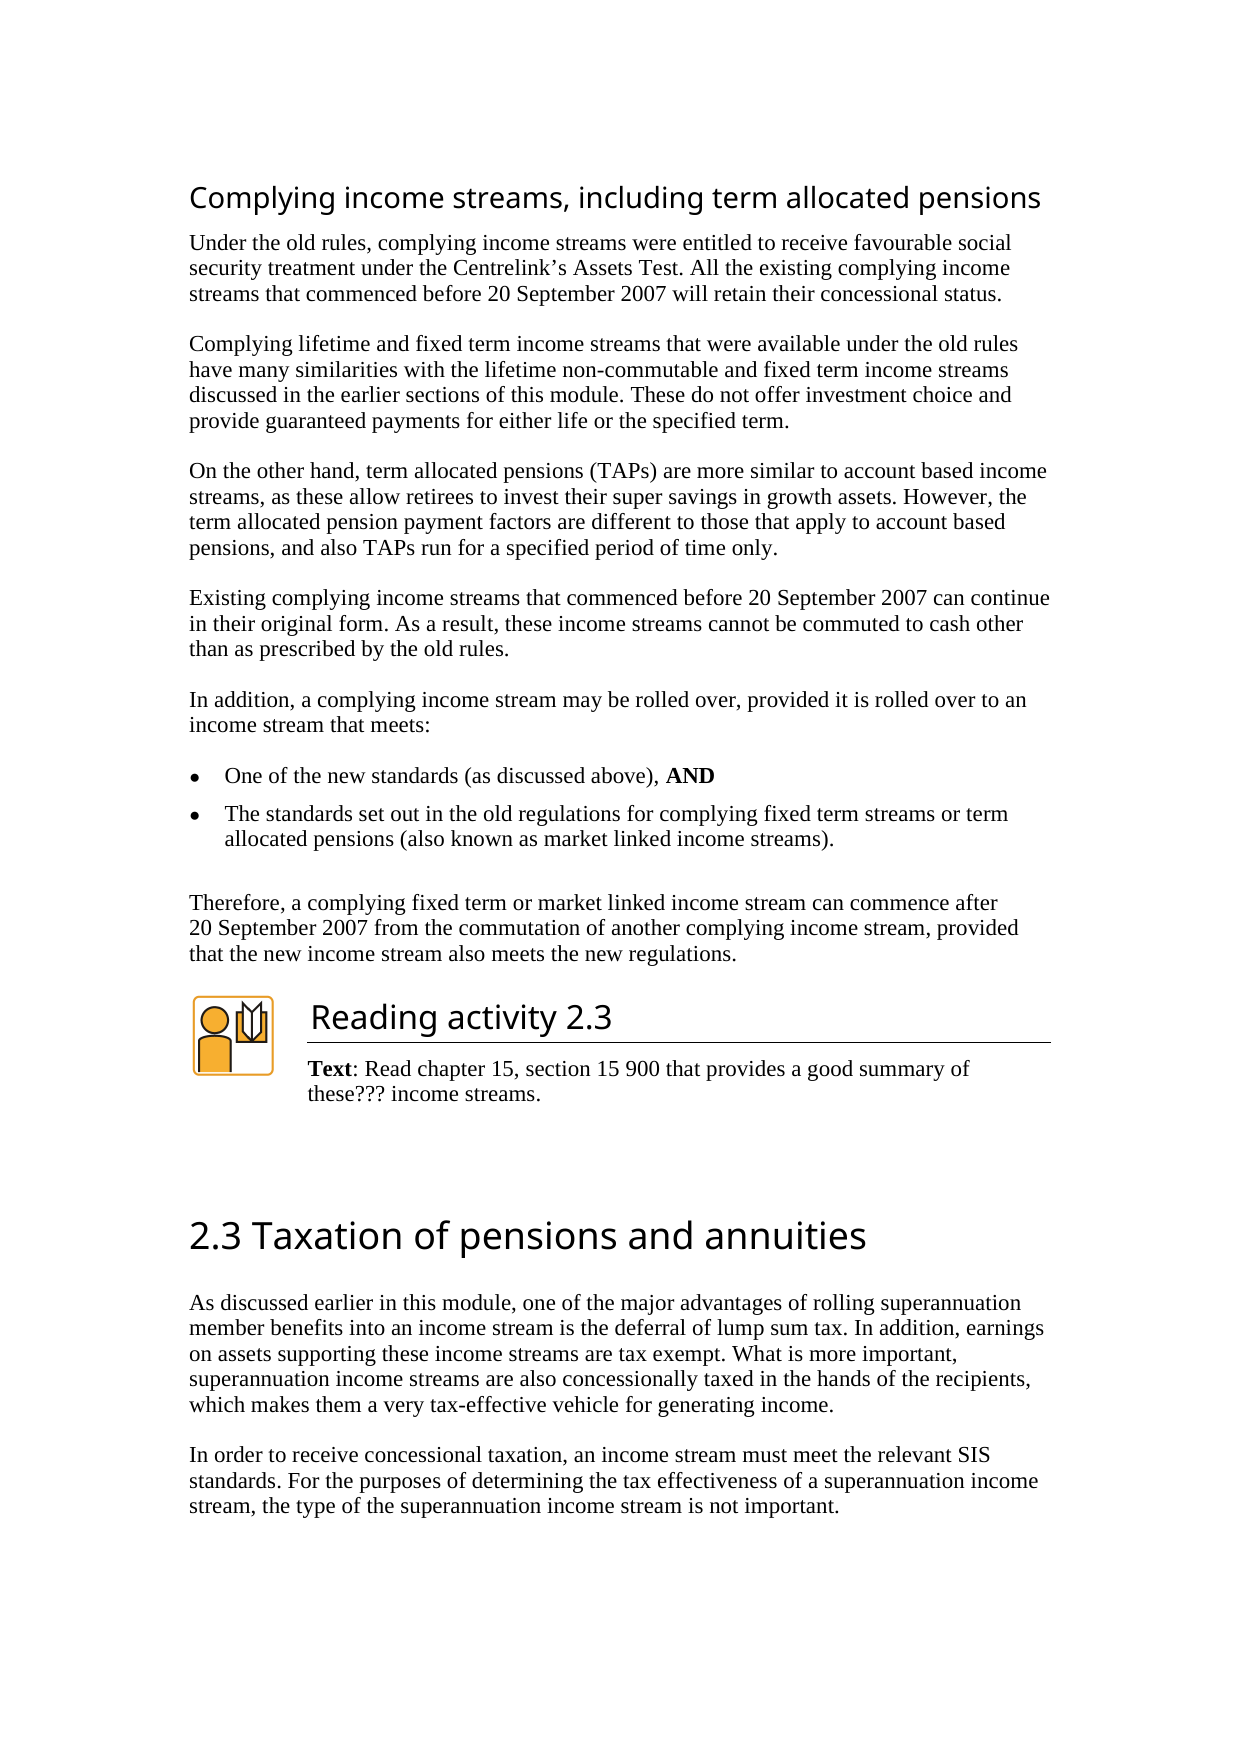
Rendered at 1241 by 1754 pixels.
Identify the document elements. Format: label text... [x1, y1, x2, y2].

text On the other hand, term allocated pensions (TAPs) are more similar to account based income streams, as these allow retirees to invest their super savings in growth assets. However, the term allocated pension payment factors are different to those that apply to account based pensions, and also TAPs run for a specified period of time only. [189, 458, 1051, 560]
text In order to receive concessional taxation, an income stream must meet the relevant SIS standards. For the purposes of determining the tax effectiveness of a superannuation income stream, the type of the superannuation income stream is not important. [189, 1442, 1051, 1519]
text In addition, a complying income stream may be rolled over, provided it is rolled over to an income stream that meets: [189, 687, 1051, 738]
table_header Reading activity 2.3 [307, 991, 1051, 1042]
picture [188, 991, 278, 1080]
text Existing complying income streams that commenced before 20 September 2007 can continue in their original form. As a result, these income streams cannot be commuted to cash other than as prescribed by the old rules. [189, 585, 1051, 662]
text Complying lifetime and fixed term income streams that were available under the old rules have many similarities with the lifetime non-commutable and fixed term income streams discussed in the earlier sections of this module. These do not offer investment choice and provide guaranteed payments for either life or the specified term. [189, 331, 1051, 433]
subtitle Taxation of pensions and annuities [189, 1209, 1051, 1260]
text Therefore, a complying fixed term or market linked income stream can commence after 20 September 2007 from the commutation of another complying income stream, provided that the new income stream also meets the new regulations. [189, 890, 1051, 966]
text Complying income streams, including term allocated pensions [189, 177, 1051, 217]
list One of the new standards (as discussed above), AND [189, 763, 1051, 788]
table_header [189, 991, 307, 1107]
table_header Text: Read chapter 15, section 15 900 that provides a good summary of these??? income streams. [307, 1043, 1051, 1107]
text Under the old rules, complying income streams were entitled to receive favourable social security treatment under the Centrelink’s Assets Test. All the existing complying income streams that commenced before 20 September 2007 will retain their concessional status. [189, 229, 1051, 306]
list The standards set out in the old regulations for complying fixed term streams or term allocated pensions (also known as market linked income streams). [189, 801, 1051, 877]
text As discussed earlier in this module, one of the major advantages of rolling superannuation member benefits into an income stream is the deferral of lump sum tax. In addition, earnings on assets supporting these income streams are tax exempt. What is more important, superannuation income streams are also concessionally taxed in the hands of the recipients, which makes them a very tax-effective vehicle for generating income. [189, 1289, 1051, 1417]
